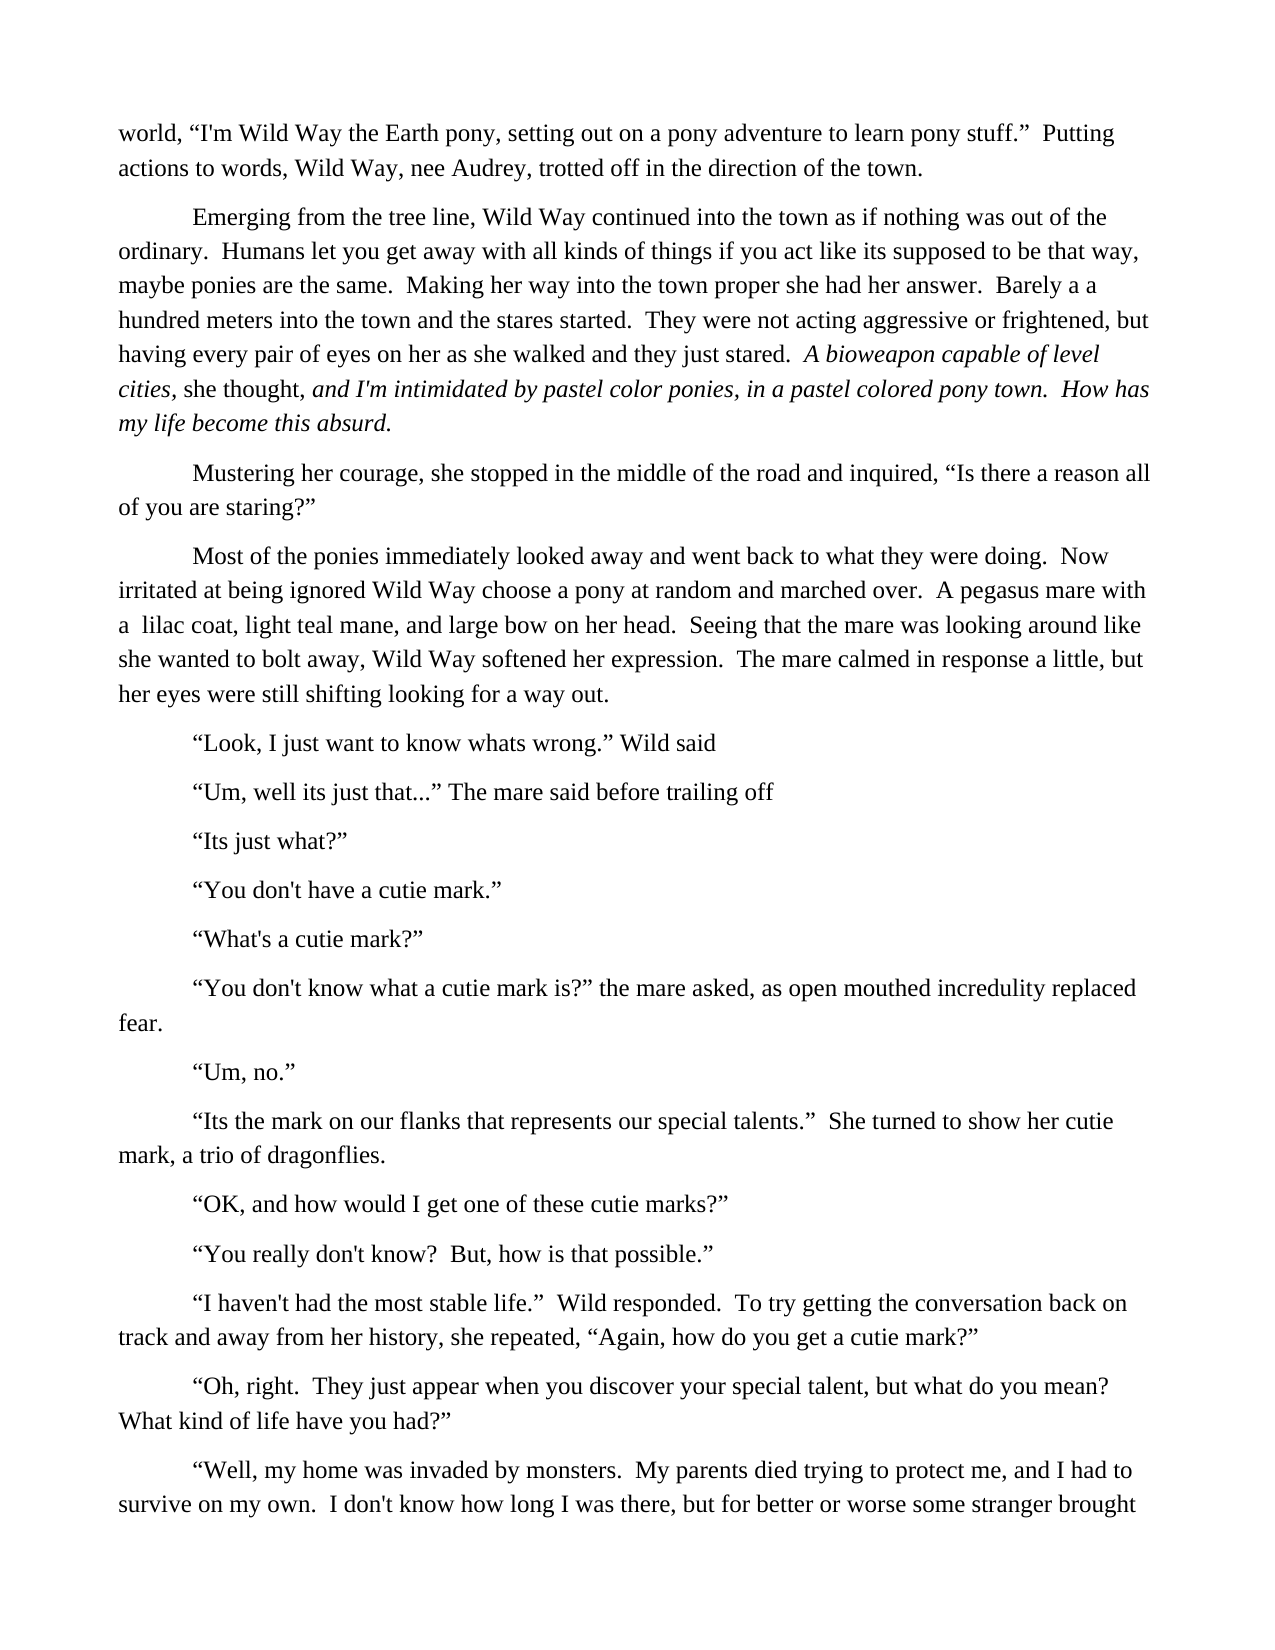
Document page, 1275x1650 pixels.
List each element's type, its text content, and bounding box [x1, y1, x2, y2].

text “I haven't had the most stable life.” Wild responded. To try getting the conversation back on track and away from her history, she repeated, “Again, how do you get a cutie mark?” [118, 1288, 1157, 1351]
text Most of the ponies immediately looked away and went back to what they were doing. Now irritated at being ignored Wild Way choose a pony at random and marched over. A pegasus mare with a lilac coat, light teal mane, and large bow on her head. Seeing that the mare was looking around like she wanted to bolt away, Wild Way softened her expression. The mare calmed in response a little, but her eyes were still shifting looking for a way out. [118, 541, 1157, 708]
text Emerging from the tree line, Wild Way continued into the town as if nothing was out of the ordinary. Humans let you get away with all kinds of things if you act like its supposed to be that way, maybe ponies are the same. Making her way into the town proper she had her answer. Barely a a hundred meters into the town and the stares started. They were not acting aggressive or frightened, but having every pair of eyes on her as she walked and they just stared. A bioweapon capable of level cities, she thought, and I'm intimidated by pastel color ponies, in a pastel colored pony town. How has my life become this absurd. [118, 202, 1157, 437]
text “OK, and how would I get one of these cutie marks?” [118, 1189, 1157, 1218]
text “Well, my home was invaded by monsters. My parents died trying to protect me, and I had to survive on my own. I don't know how long I was there, but for better or worse some stranger brought [118, 1455, 1157, 1518]
text “You don't know what a cutie mark is?” the mare asked, as open mouthed incredulity replaced fear. [118, 973, 1157, 1037]
text “Its the mark on our flanks that represents our special talents.” She turned to show her cutie mark, a trio of dragonflies. [118, 1106, 1157, 1169]
text Mustering her courage, she stopped in the middle of the road and inquired, “Is there a reason all of you are staring?” [118, 458, 1157, 521]
text “Um, well its just that...” The mare said before trailing off [118, 777, 1157, 806]
text “You really don't know? But, how is that possible.” [118, 1239, 1157, 1267]
text “Um, no.” [118, 1057, 1157, 1086]
text “What's a cutie mark?” [118, 924, 1157, 953]
text “Its just what?” [118, 826, 1157, 855]
text world, “I'm Wild Way the Earth pony, setting out on a pony adventure to learn pony stuff.” Putting actions to words, Wild Way, nee Audrey, trotted off in the direction of the town. [118, 118, 1157, 181]
text “You don't have a cutie mark.” [118, 875, 1157, 904]
text “Look, I just want to know whats wrong.” Wild said [118, 728, 1157, 757]
text “Oh, right. They just appear when you discover your special talent, but what do you mean? What kind of life have you had?” [118, 1371, 1157, 1434]
